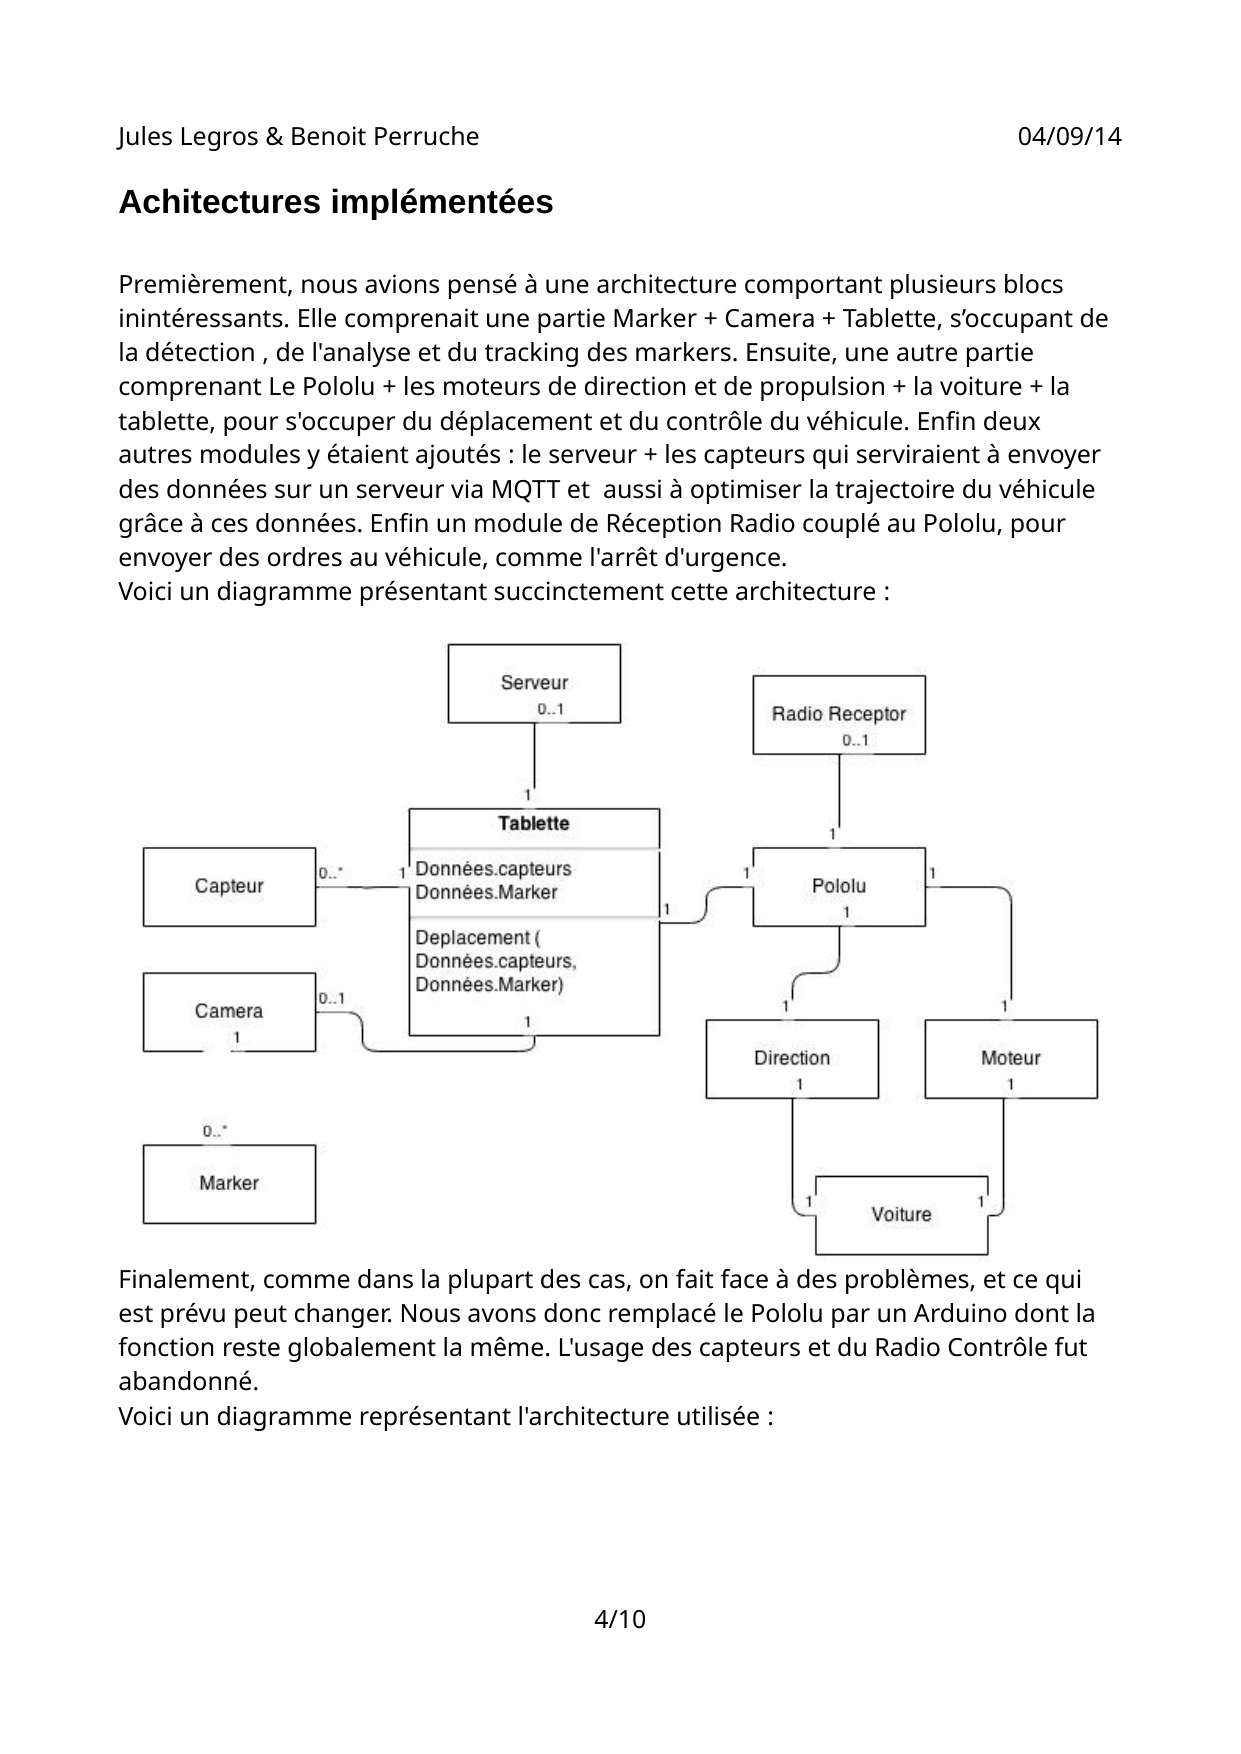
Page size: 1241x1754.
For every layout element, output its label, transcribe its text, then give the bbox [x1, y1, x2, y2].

subtitle Achitectures implémentées [118, 182, 1122, 220]
text Finalement, comme dans la plupart des cas, on fait face à des problèmes, et ce qui est prévu peut changer. Nous avons donc remplacé le Pololu par un Arduino dont la fonction reste globalement la même. L'usage des capteurs et du Radio Contrôle fut abandonné. Voici un diagramme représentant l'architecture utilisée : [118, 1158, 1122, 1432]
text Premièrement, nous avions pensé à une architecture comportant plusieurs blocs inintéressants. Elle comprenait une partie Marker + Camera + Tablette, s’occupant de la détection , de l'analyse et du tracking des markers. Ensuite, une autre partie comprenant Le Pololu + les moteurs de direction et de propulsion + la voiture + la tablette, pour s'occuper du déplacement et du contrôle du véhicule. Enfin deux autres modules y étaient ajoutés : le serveur + les capteurs qui serviraient à envoyer des données sur un serveur via MQTT et aussi à optimiser la trajectoire du véhicule grâce à ces données. Enfin un module de Réception Radio couplé au Pololu, pour envoyer des ordres au véhicule, comme l'arrêt d'urgence. [118, 267, 1122, 573]
text Voici un diagramme présentant succinctement cette architecture : [118, 573, 1122, 607]
picture [140, 641, 1100, 1262]
